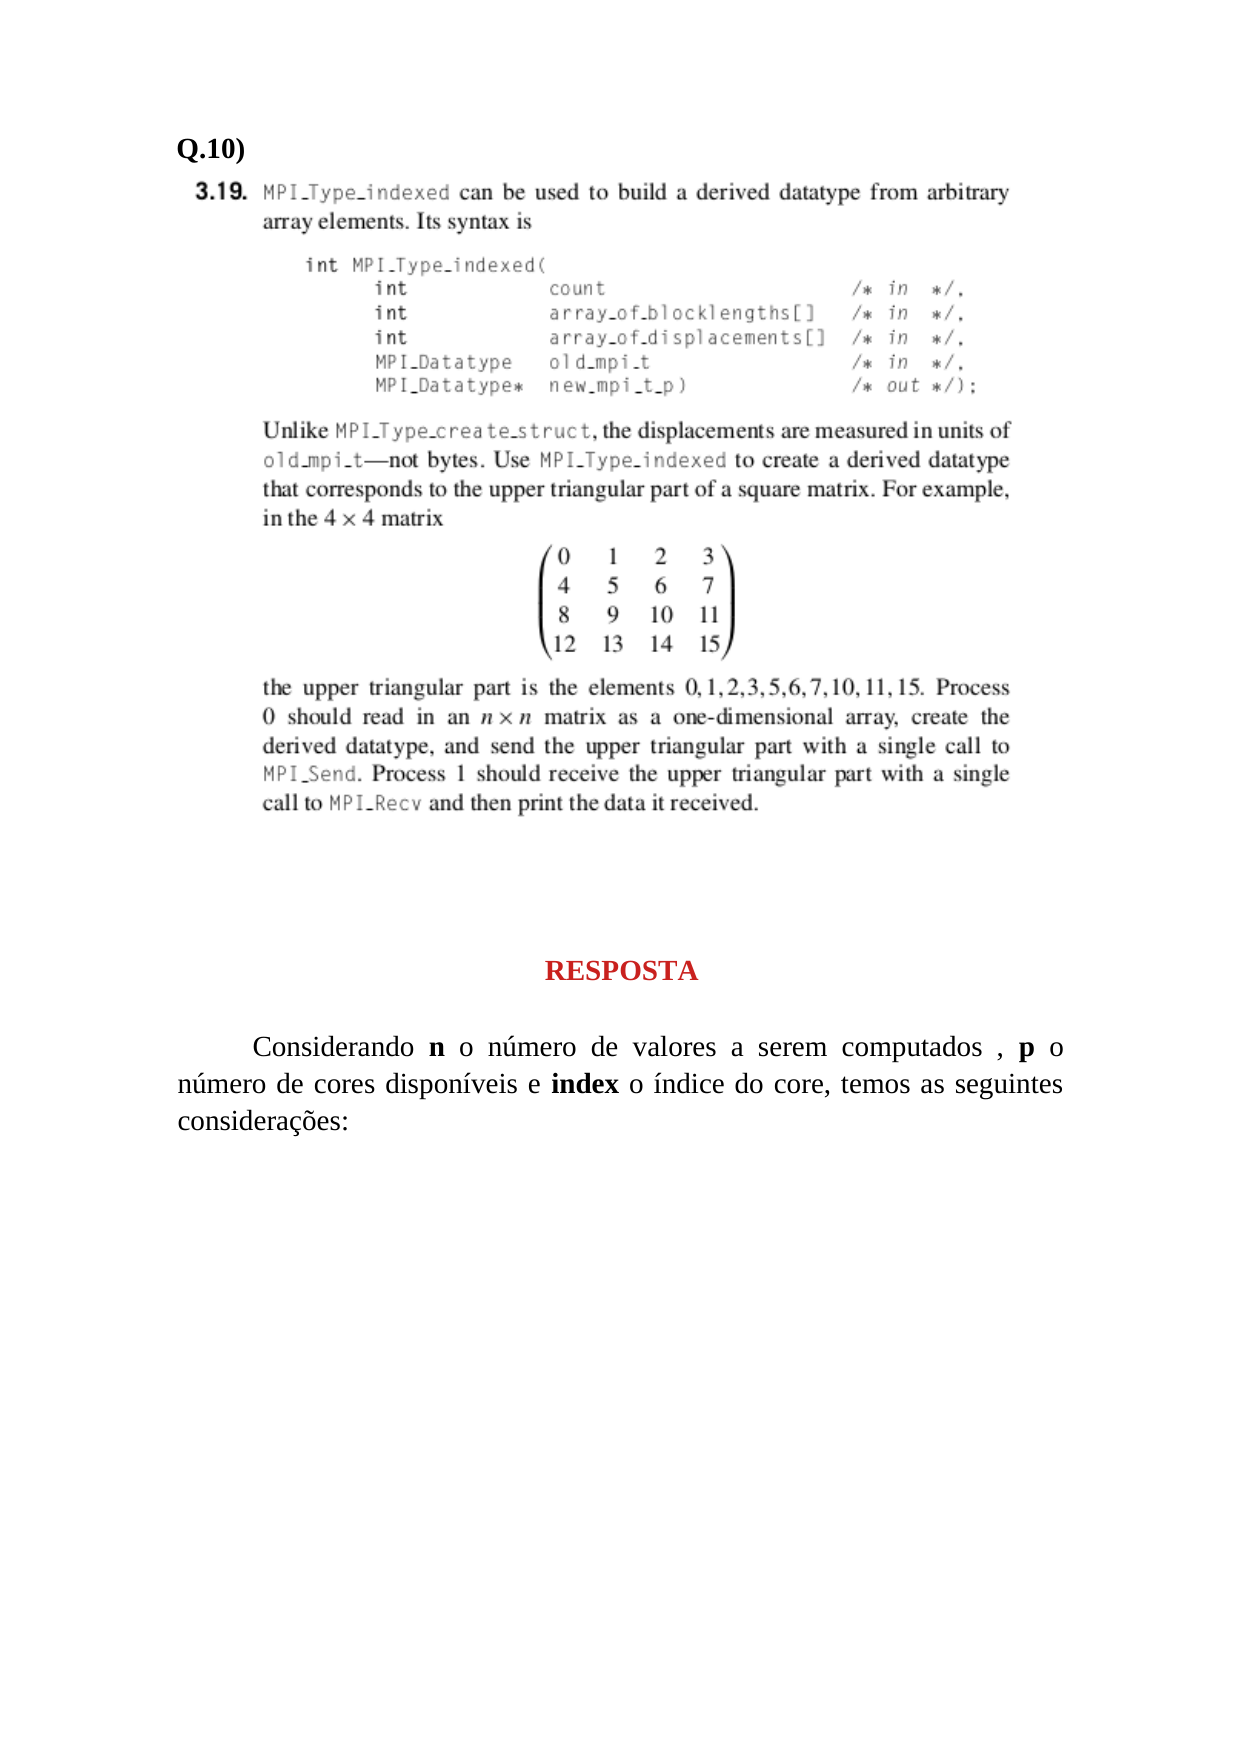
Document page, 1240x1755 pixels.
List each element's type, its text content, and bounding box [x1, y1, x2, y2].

text Q.10) [176, 131, 1049, 164]
subtitle RESPOSTA [179, 953, 1063, 987]
picture [177, 169, 1064, 852]
text Considerando n o número de valores a serem computados , p o número de cores disponíveis e index o índice do core, temos as seguintes considerações: [177, 1029, 1063, 1137]
